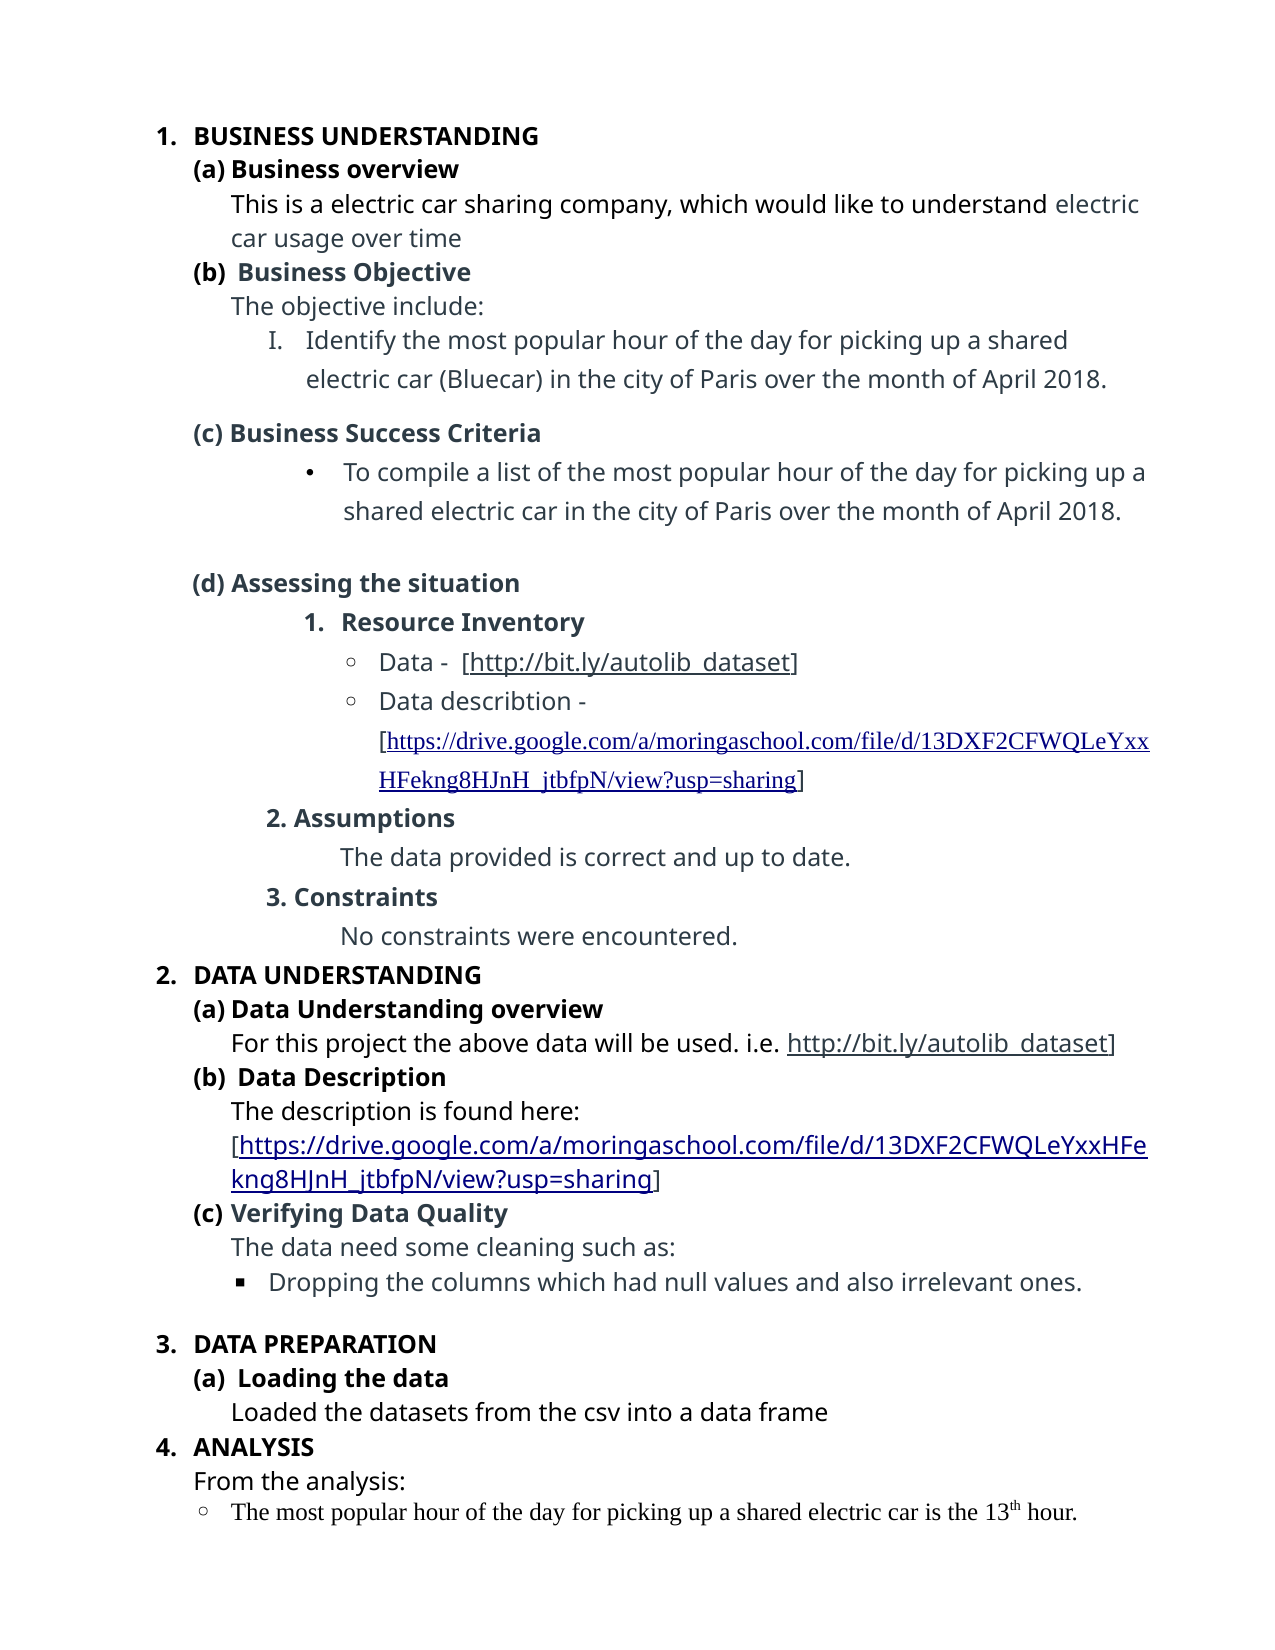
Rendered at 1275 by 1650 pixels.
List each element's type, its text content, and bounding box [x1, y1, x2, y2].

list ANALYSIS [156, 1429, 1157, 1463]
text 3. Constraints [118, 879, 1157, 913]
text 2. Assumptions [118, 801, 1157, 835]
text No constraints were encountered. [118, 918, 1157, 952]
list This is a electric car sharing company, which would like to understand electric car usage over time [193, 186, 1157, 254]
list The description is found here: [https://drive.google.com/a/moringaschool.com/file/d/13DXF2CFWQLeYxxHFekng8HJnH_jtbfpN/view?usp=sharing] [193, 1094, 1157, 1196]
list The data need some cleaning such as: [193, 1230, 1157, 1264]
list Verifying Data Quality [193, 1196, 1157, 1230]
text (d) Assessing the situation [118, 566, 1157, 600]
list Data - [http://bit.ly/autolib_dataset] [341, 644, 1157, 678]
list Loading the data [193, 1361, 1157, 1395]
list Data Description [193, 1060, 1157, 1094]
list From the analysis: [156, 1463, 1157, 1497]
list BUSINESS UNDERSTANDING [156, 118, 1157, 152]
list (c) Business Success Criteria [156, 415, 1157, 449]
list The objective include: [193, 288, 1157, 322]
text The data provided is correct and up to date. [118, 840, 1157, 874]
list DATA UNDERSTANDING [156, 958, 1157, 992]
list To compile a list of the most popular hour of the day for picking up a shared electric car in the city of Paris over the month of April 2018. [306, 454, 1157, 528]
list DATA PREPARATION [156, 1327, 1157, 1361]
list Dropping the columns which had null values and also irrelevant ones. [231, 1264, 1157, 1298]
list Data describtion - [https://drive.google.com/a/moringaschool.com/file/d/13DXF2CFWQLeYxxHFekng8HJnH_jtbfpN/view?usp=sharing] [341, 683, 1157, 796]
list Loaded the datasets from the csv into a data frame [193, 1395, 1157, 1429]
list Data Understanding overview [193, 992, 1157, 1026]
list The most popular hour of the day for picking up a shared electric car is the 13th hour. [193, 1497, 1157, 1526]
list Identify the most popular hour of the day for picking up a shared electric car (Bluecar) in the city of Paris over the month of April 2018. [268, 322, 1157, 396]
list Business Objective [193, 254, 1157, 288]
list Business overview [193, 152, 1157, 186]
list Resource Inventory [303, 605, 1157, 639]
list For this project the above data will be used. i.e. http://bit.ly/autolib_dataset] [193, 1026, 1157, 1060]
